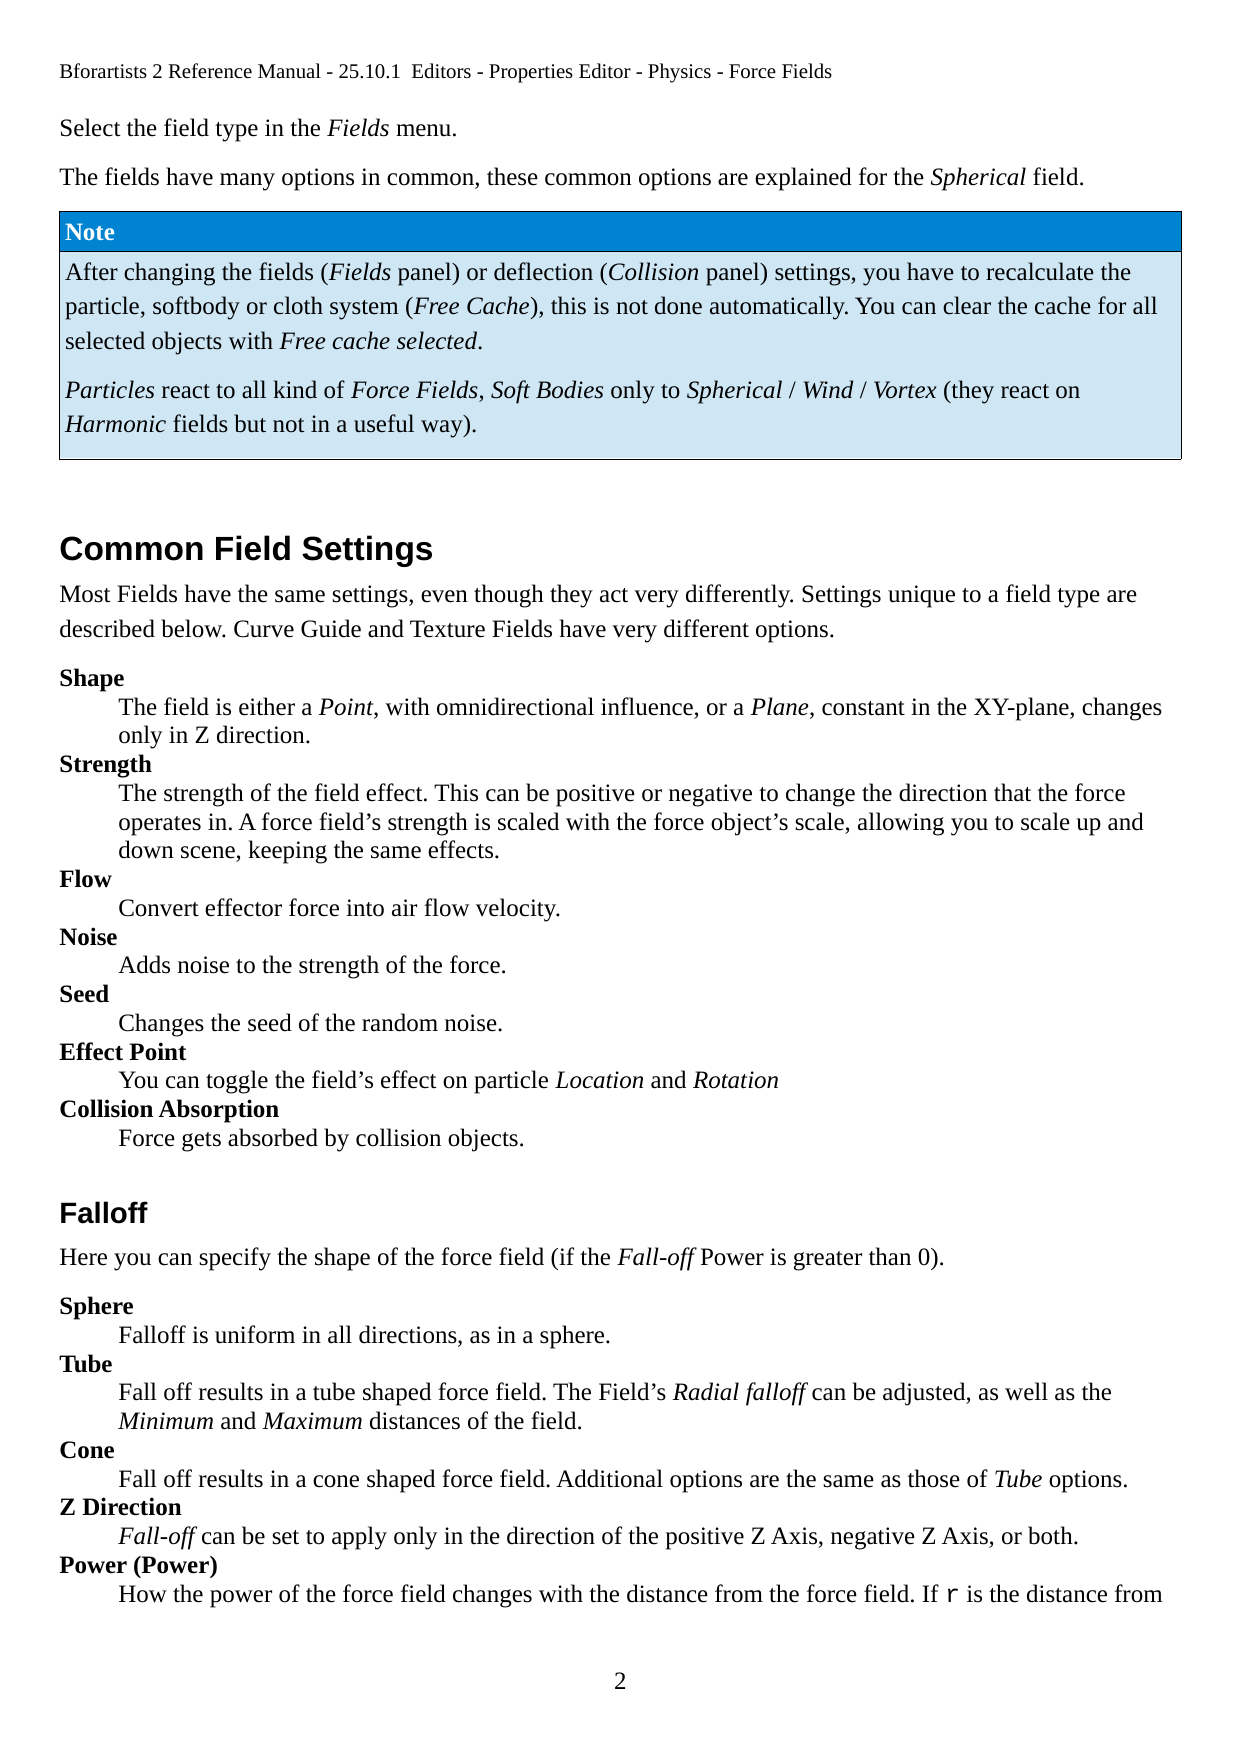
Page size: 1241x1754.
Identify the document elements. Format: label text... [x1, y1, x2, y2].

list You can toggle the field’s effect on particle Location and Rotation [118, 1066, 1181, 1094]
list Fall off results in a cone shaped force field. Additional options are the same as those of Tube options. [118, 1464, 1181, 1492]
subtitle Shape [59, 663, 1181, 692]
subtitle Falloff [59, 1196, 1181, 1230]
subtitle Sphere [59, 1291, 1181, 1320]
list Convert effector force into air flow velocity. [118, 893, 1181, 922]
subtitle Power (Power) [59, 1550, 1181, 1579]
subtitle Collision Absorption [59, 1094, 1181, 1123]
list The field is either a Point, with omnidirectional influence, or a Plane, constant in the XY-plane, changes only in Z direction. [118, 692, 1181, 749]
list Falloff is uniform in all directions, as in a sphere. [118, 1320, 1181, 1349]
list Fall-off can be set to apply only in the direction of the positive Z Axis, negative Z Axis, or both. [118, 1521, 1181, 1550]
list The strength of the field effect. This can be positive or negative to change the direction that the force operates in. A force field’s strength is scaled with the force object’s scale, allowing you to scale up and down scene, keeping the same effects. [118, 778, 1181, 864]
list Adds noise to the strength of the force. [118, 951, 1181, 979]
list Force gets absorbed by collision objects. [118, 1123, 1181, 1152]
table_header Note [60, 212, 1181, 251]
subtitle Effect Point [59, 1037, 1181, 1066]
text The fields have many options in common, these common options are explained for the Spherical field. [59, 162, 1181, 190]
subtitle Tube [59, 1349, 1181, 1377]
list Changes the seed of the random noise. [118, 1008, 1181, 1037]
subtitle Noise [59, 922, 1181, 951]
list Fall off results in a tube shaped force field. The Field’s Radial falloff can be adjusted, as well as the Minimum and Maximum distances of the field. [118, 1377, 1181, 1435]
subtitle Cone [59, 1435, 1181, 1464]
table_cell After changing the fields (Fields panel) or deflection (Collision panel) settings, you have to recalculate the particle, softbody or cloth system (Free Cache), this is not done automatically. You can clear the cache for all selected objects with Free cache selected. Particles react to all kind of Force Fields, Soft Bodies only to Spherical / Wind / Vortex (they react on Harmonic fields but not in a useful way). [60, 252, 1181, 458]
text Here you can specify the shape of the force field (if the Fall-off Power is greater than 0). [59, 1242, 1181, 1271]
text Most Fields have the same settings, even though they act very differently. Settings unique to a field type are described below. Curve Guide and Texture Fields have very different options. [59, 579, 1181, 643]
text Select the field type in the Fields menu. [59, 113, 1181, 141]
subtitle Common Field Settings [59, 528, 1181, 567]
subtitle Z Direction [59, 1492, 1181, 1521]
subtitle Strength [59, 749, 1181, 778]
subtitle Seed [59, 979, 1181, 1008]
list How the power of the force field changes with the distance from the force field. If r is the distance from [118, 1579, 1181, 1609]
subtitle Flow [59, 864, 1181, 893]
